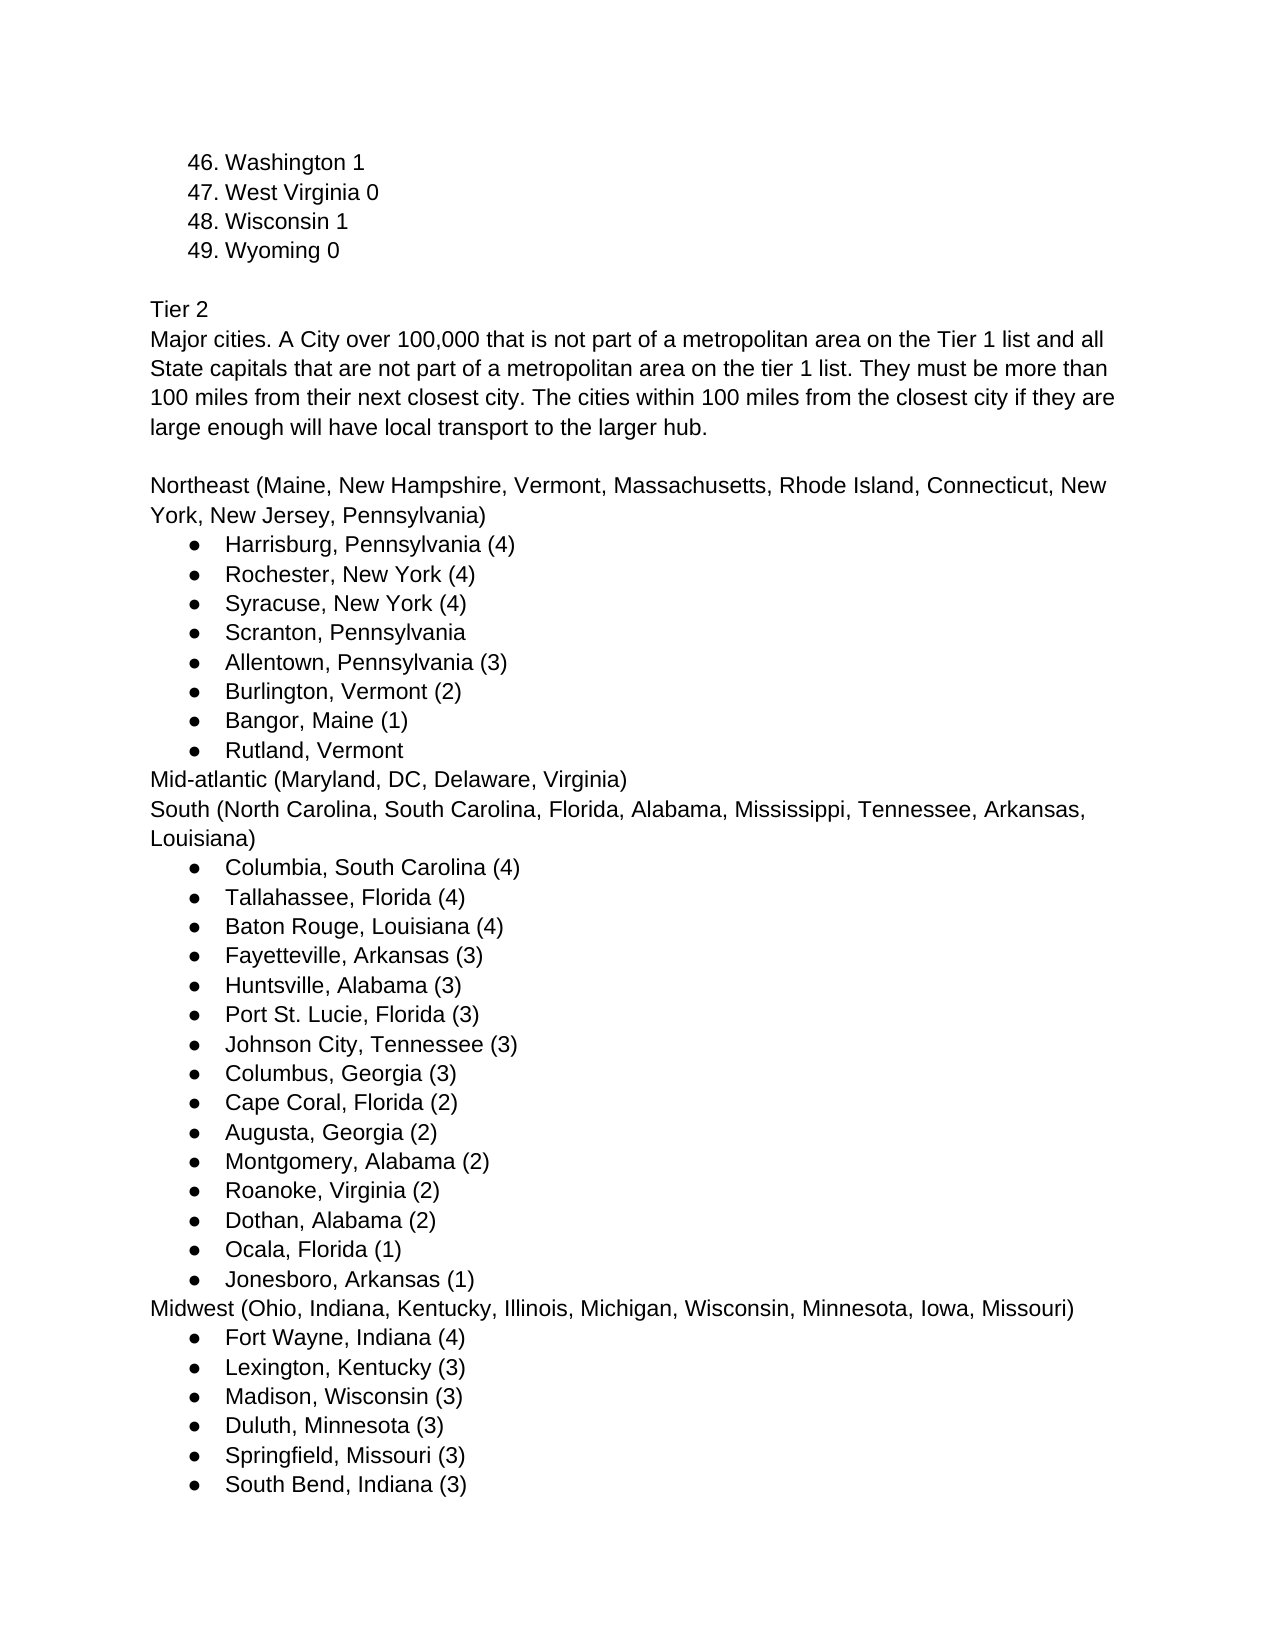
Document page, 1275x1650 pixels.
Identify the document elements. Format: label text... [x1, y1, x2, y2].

list Baton Rouge, Louisiana (4) [187, 914, 1125, 939]
list Springfield, Missouri (3) [187, 1442, 1125, 1468]
list Columbia, South Carolina (4) [187, 855, 1125, 881]
list Fort Wayne, Indiana (4) [187, 1325, 1125, 1351]
text South (North Carolina, South Carolina, Florida, Alabama, Mississippi, Tennessee, Arkansas, Louisiana) [150, 796, 1125, 851]
list Bangor, Maine (1) [187, 708, 1125, 734]
list Scranton, Pennsylvania [187, 620, 1125, 646]
list Syracuse, New York (4) [187, 591, 1125, 616]
list Rochester, New York (4) [187, 561, 1125, 587]
list Ocala, Florida (1) [187, 1237, 1125, 1262]
list Huntsville, Alabama (3) [187, 972, 1125, 998]
list Lexington, Kentucky (3) [187, 1354, 1125, 1380]
text Mid-atlantic (Maryland, DC, Delaware, Virginia) [150, 767, 1125, 792]
list Johnson City, Tennessee (3) [187, 1031, 1125, 1057]
text Tier 2 [150, 297, 1125, 322]
list Montgomery, Alabama (2) [187, 1149, 1125, 1174]
list South Bend, Indiana (3) [187, 1472, 1125, 1497]
list Wyoming 0 [187, 238, 1125, 264]
text Northeast (Maine, New Hampshire, Vermont, Massachusetts, Rhode Island, Connecticut, New York, New Jersey, Pennsylvania) [150, 473, 1125, 528]
list Augusta, Georgia (2) [187, 1119, 1125, 1145]
list Madison, Wisconsin (3) [187, 1384, 1125, 1409]
list Dothan, Alabama (2) [187, 1207, 1125, 1233]
list West Virginia 0 [187, 179, 1125, 205]
list Roanoke, Virginia (2) [187, 1178, 1125, 1204]
text Major cities. A City over 100,000 that is not part of a metropolitan area on the Tier 1 list and all State capitals that are not part of a metropolitan area on the tier 1 list. They must be more than 100 miles from their next closest city. The cities within 100 miles from the closest city if they are large enough will have local transport to the larger hub. [150, 326, 1125, 440]
list Allentown, Pennsylvania (3) [187, 649, 1125, 675]
list Cape Coral, Florida (2) [187, 1090, 1125, 1116]
list Tallahassee, Florida (4) [187, 884, 1125, 910]
list Harrisburg, Pennsylvania (4) [187, 532, 1125, 557]
text Midwest (Ohio, Indiana, Kentucky, Illinois, Michigan, Wisconsin, Minnesota, Iowa, Missouri) [150, 1296, 1125, 1321]
list Port St. Lucie, Florida (3) [187, 1002, 1125, 1027]
list Burlington, Vermont (2) [187, 679, 1125, 704]
list Columbus, Georgia (3) [187, 1061, 1125, 1086]
list Duluth, Minnesota (3) [187, 1413, 1125, 1439]
list Jonesboro, Arkansas (1) [187, 1266, 1125, 1292]
list Rutland, Vermont [187, 737, 1125, 763]
list Fayetteville, Arkansas (3) [187, 943, 1125, 969]
list Washington 1 [187, 150, 1125, 176]
list Wisconsin 1 [187, 209, 1125, 234]
